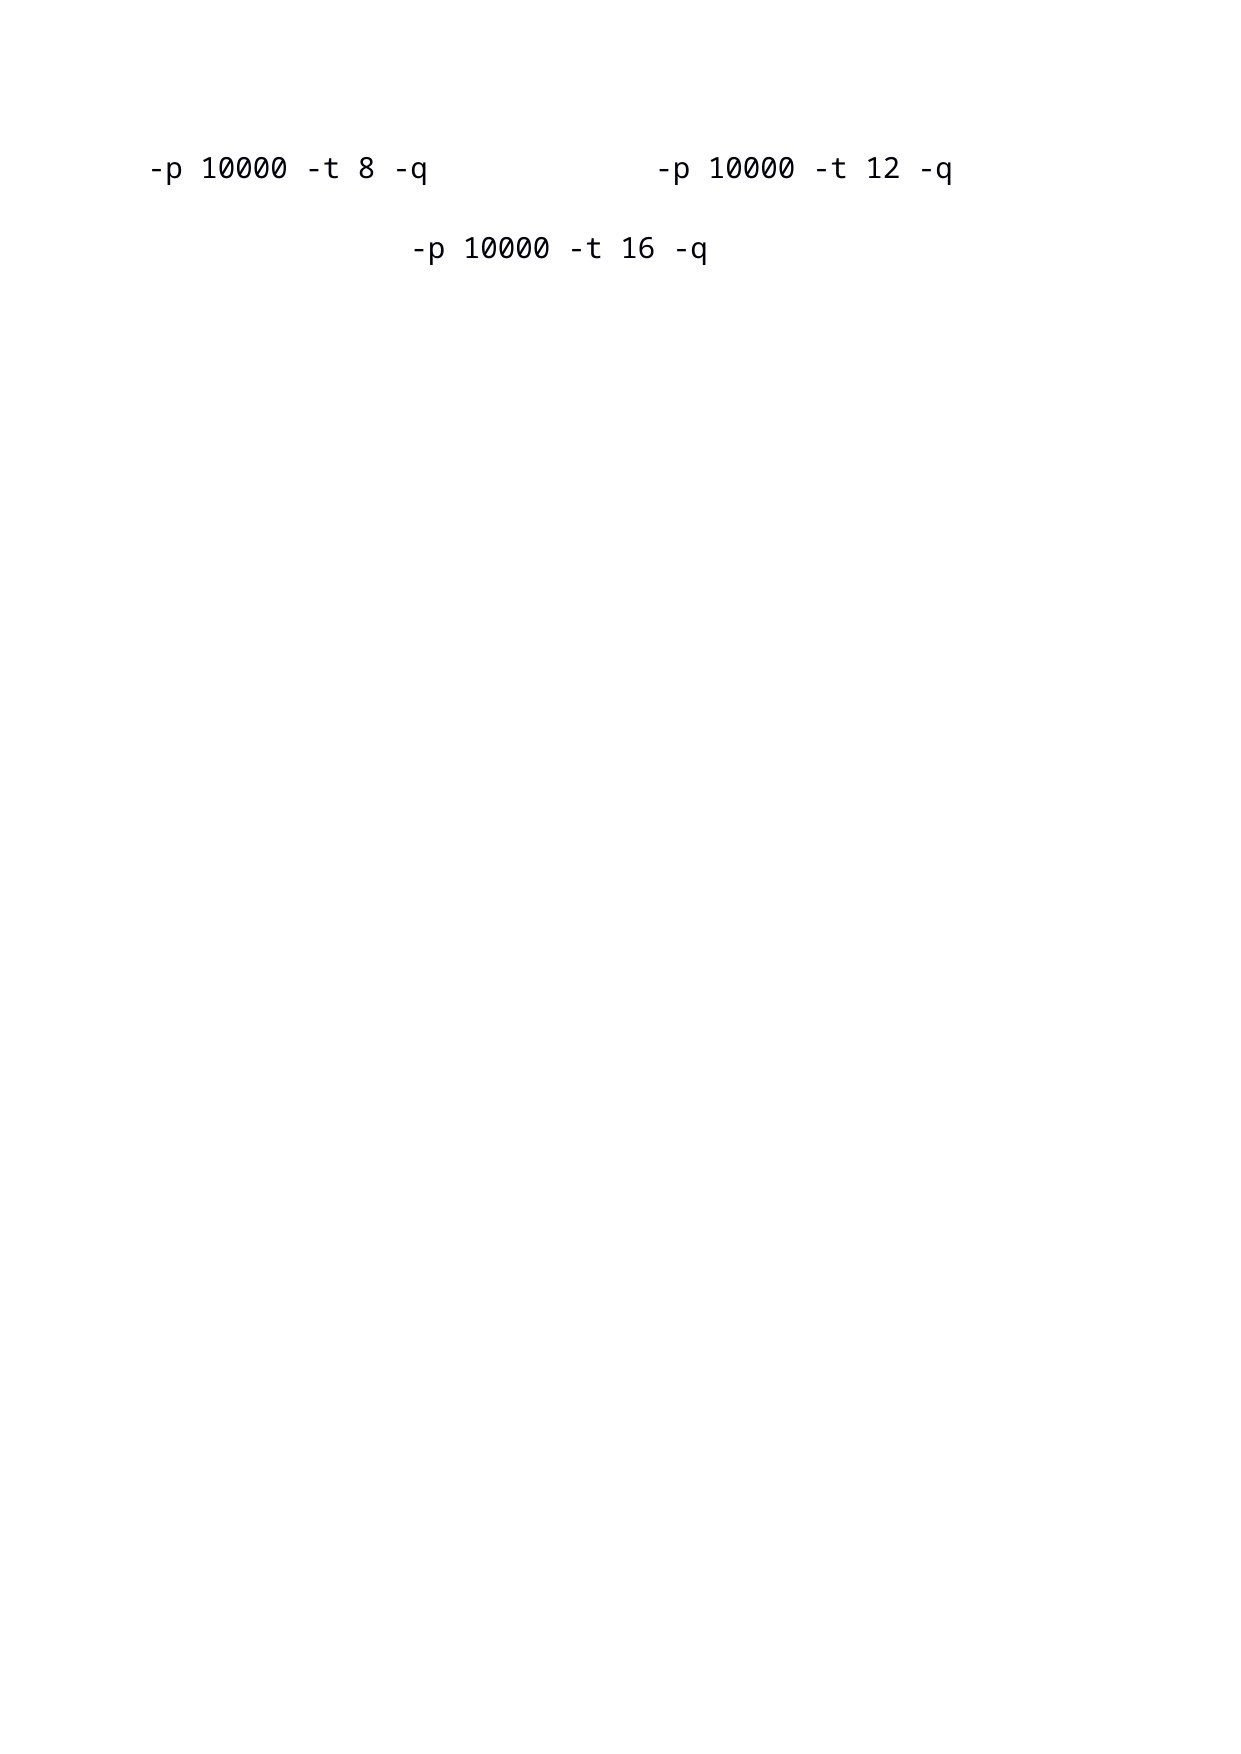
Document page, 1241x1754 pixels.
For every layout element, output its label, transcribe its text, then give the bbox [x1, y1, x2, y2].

text -p 10000 -t 16 -q [148, 227, 1093, 267]
text -p 10000 -t 8 -q -p 10000 -t 12 -q [148, 148, 1093, 187]
